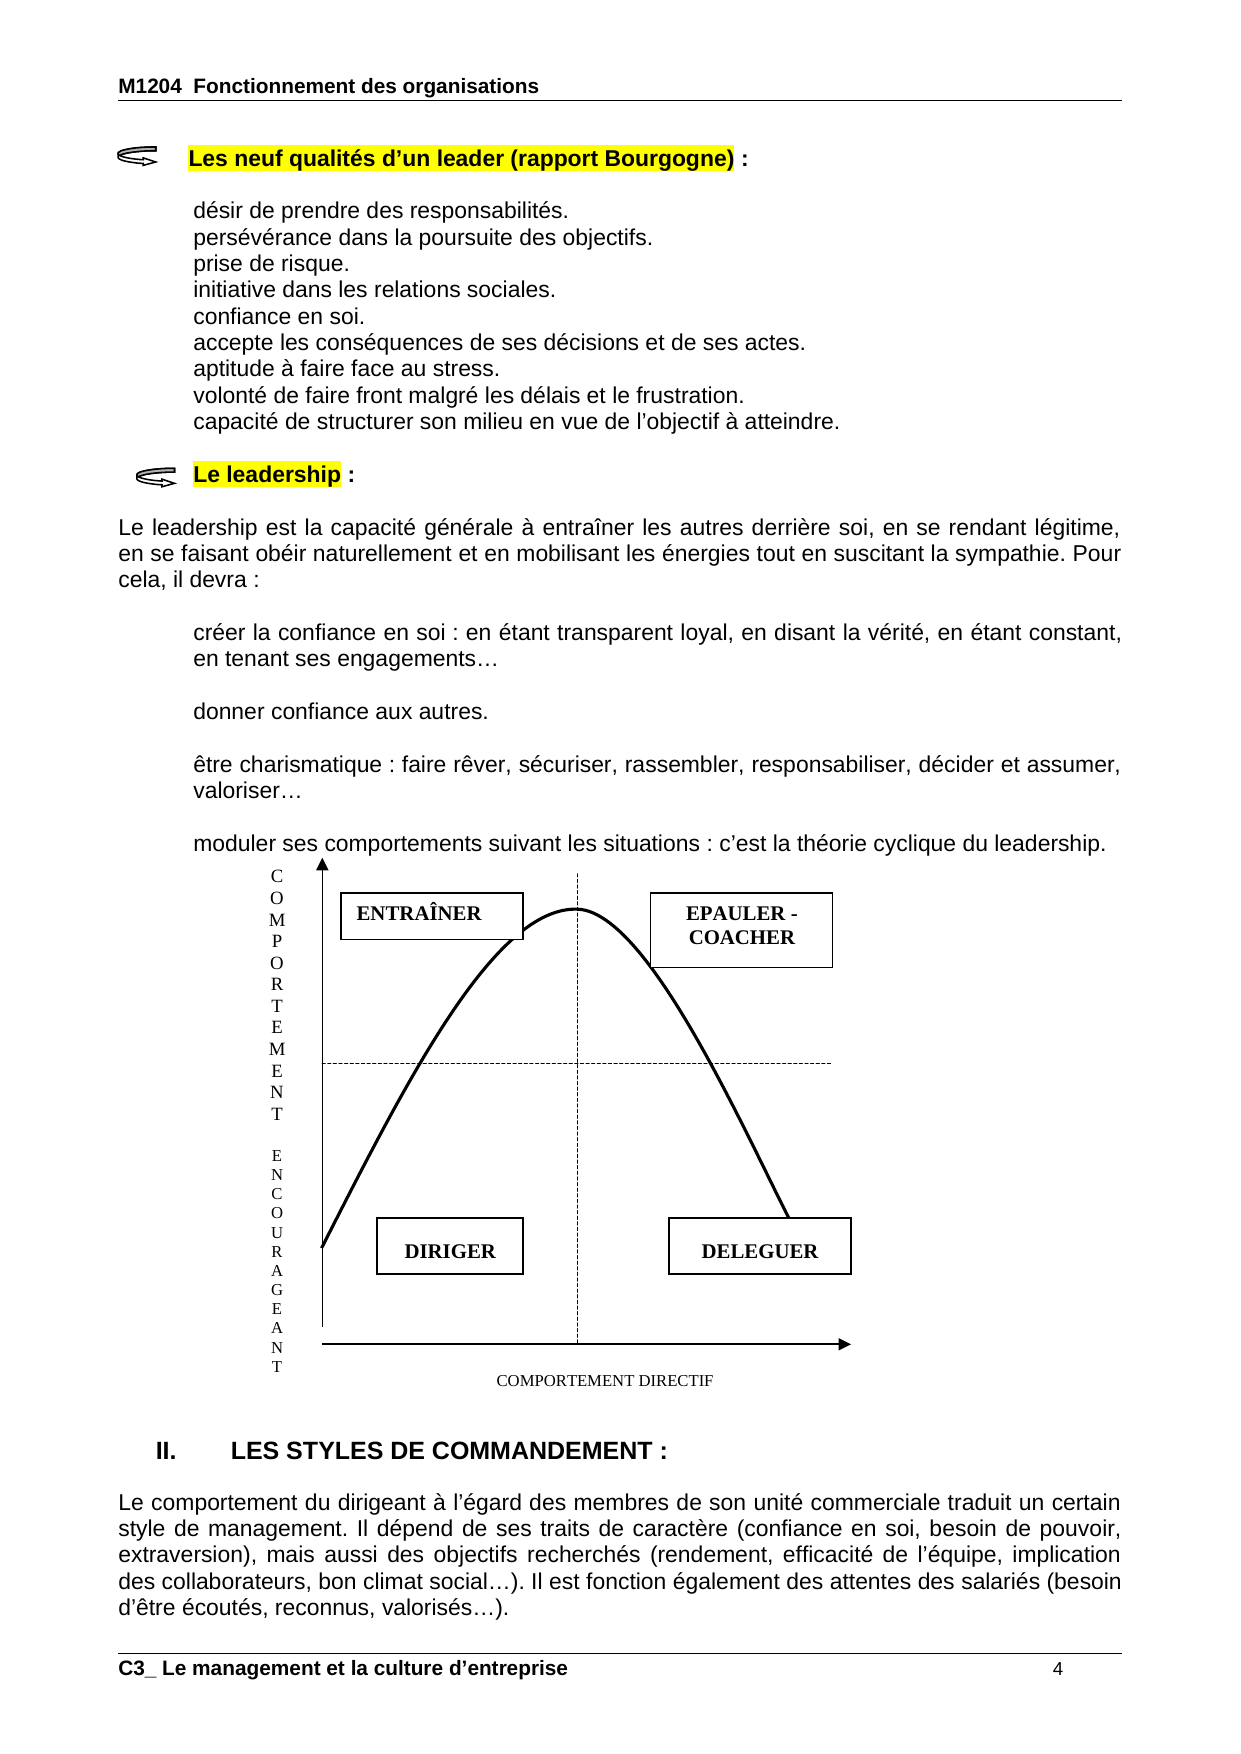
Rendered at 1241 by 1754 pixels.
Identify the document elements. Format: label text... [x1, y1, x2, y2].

text E [264, 1146, 289, 1165]
list prise de risque. [156, 250, 1122, 276]
text R [264, 1242, 289, 1261]
text DELEGUER [684, 1239, 835, 1263]
list créer la confiance en soi : en étant transparent loyal, en disant la vérité, en étant constant, en tenant ses engagements… [156, 619, 1122, 672]
list être charismatique : faire rêver, sécuriser, rassembler, responsabiliser, décider et assumer, valoriser… [156, 751, 1122, 803]
text O [264, 952, 289, 973]
text T [264, 995, 289, 1016]
list donner confiance aux autres. [156, 698, 1122, 724]
text O [264, 1203, 289, 1222]
text N [264, 1081, 289, 1103]
text Le leadership : [193, 461, 1122, 487]
text Les neuf qualités d’un leader (rapport Bourgogne) : [118, 144, 1122, 171]
text N [264, 1165, 289, 1184]
text N [264, 1337, 289, 1357]
text ENTRAÎNER [356, 901, 507, 925]
text EME [264, 1016, 289, 1081]
list LES STYLES DE COMMANDEMENT : [156, 1436, 1122, 1464]
text C [264, 865, 289, 887]
text E [264, 1299, 289, 1318]
text A [264, 1318, 289, 1337]
list désir de prendre des responsabilités. [156, 197, 1122, 223]
text A [264, 1261, 289, 1280]
list moduler ses comportements suivant les situations : c’est la théorie cyclique du leadership. [156, 830, 1122, 856]
text T [264, 1103, 289, 1124]
text U [264, 1222, 289, 1242]
text Le leadership est la capacité générale à entraîner les autres derrière soi, en se rendant légitime, en se faisant obéir naturellement et en mobilisant les énergies tout en suscitant la sympathie. Pour cela, il devra : [118, 513, 1122, 592]
text C [264, 1184, 289, 1203]
text DIRIGER [393, 1239, 507, 1263]
text OMP [264, 887, 289, 952]
text EPAULER - COACHER [666, 901, 817, 949]
text COMPORTEMENT DIRECTIF [337, 1371, 872, 1390]
list aptitude à faire face au stress. [156, 355, 1122, 382]
text R [264, 973, 289, 995]
text Le comportement du dirigeant à l’égard des membres de son unité commerciale traduit un certain style de management. Il dépend de ses traits de caractère (confiance en soi, besoin de pouvoir, extraversion), mais aussi des objectifs recherchés (rendement, efficacité de l’équipe, implication des collaborateurs, bon climat social…). Il est fonction également des attentes des salariés (besoin d’être écoutés, reconnus, valorisés…). [118, 1488, 1122, 1620]
text T [264, 1357, 289, 1375]
list initiative dans les relations sociales. [156, 276, 1122, 303]
text G [264, 1280, 289, 1299]
list confiance en soi. [156, 303, 1122, 329]
list volonté de faire front malgré les délais et le frustration. [156, 382, 1122, 408]
list capacité de structurer son milieu en vue de l’objectif à atteindre. [156, 408, 1122, 434]
list persévérance dans la poursuite des objectifs. [156, 223, 1122, 250]
list accepte les conséquences de ses décisions et de ses actes. [156, 329, 1122, 355]
